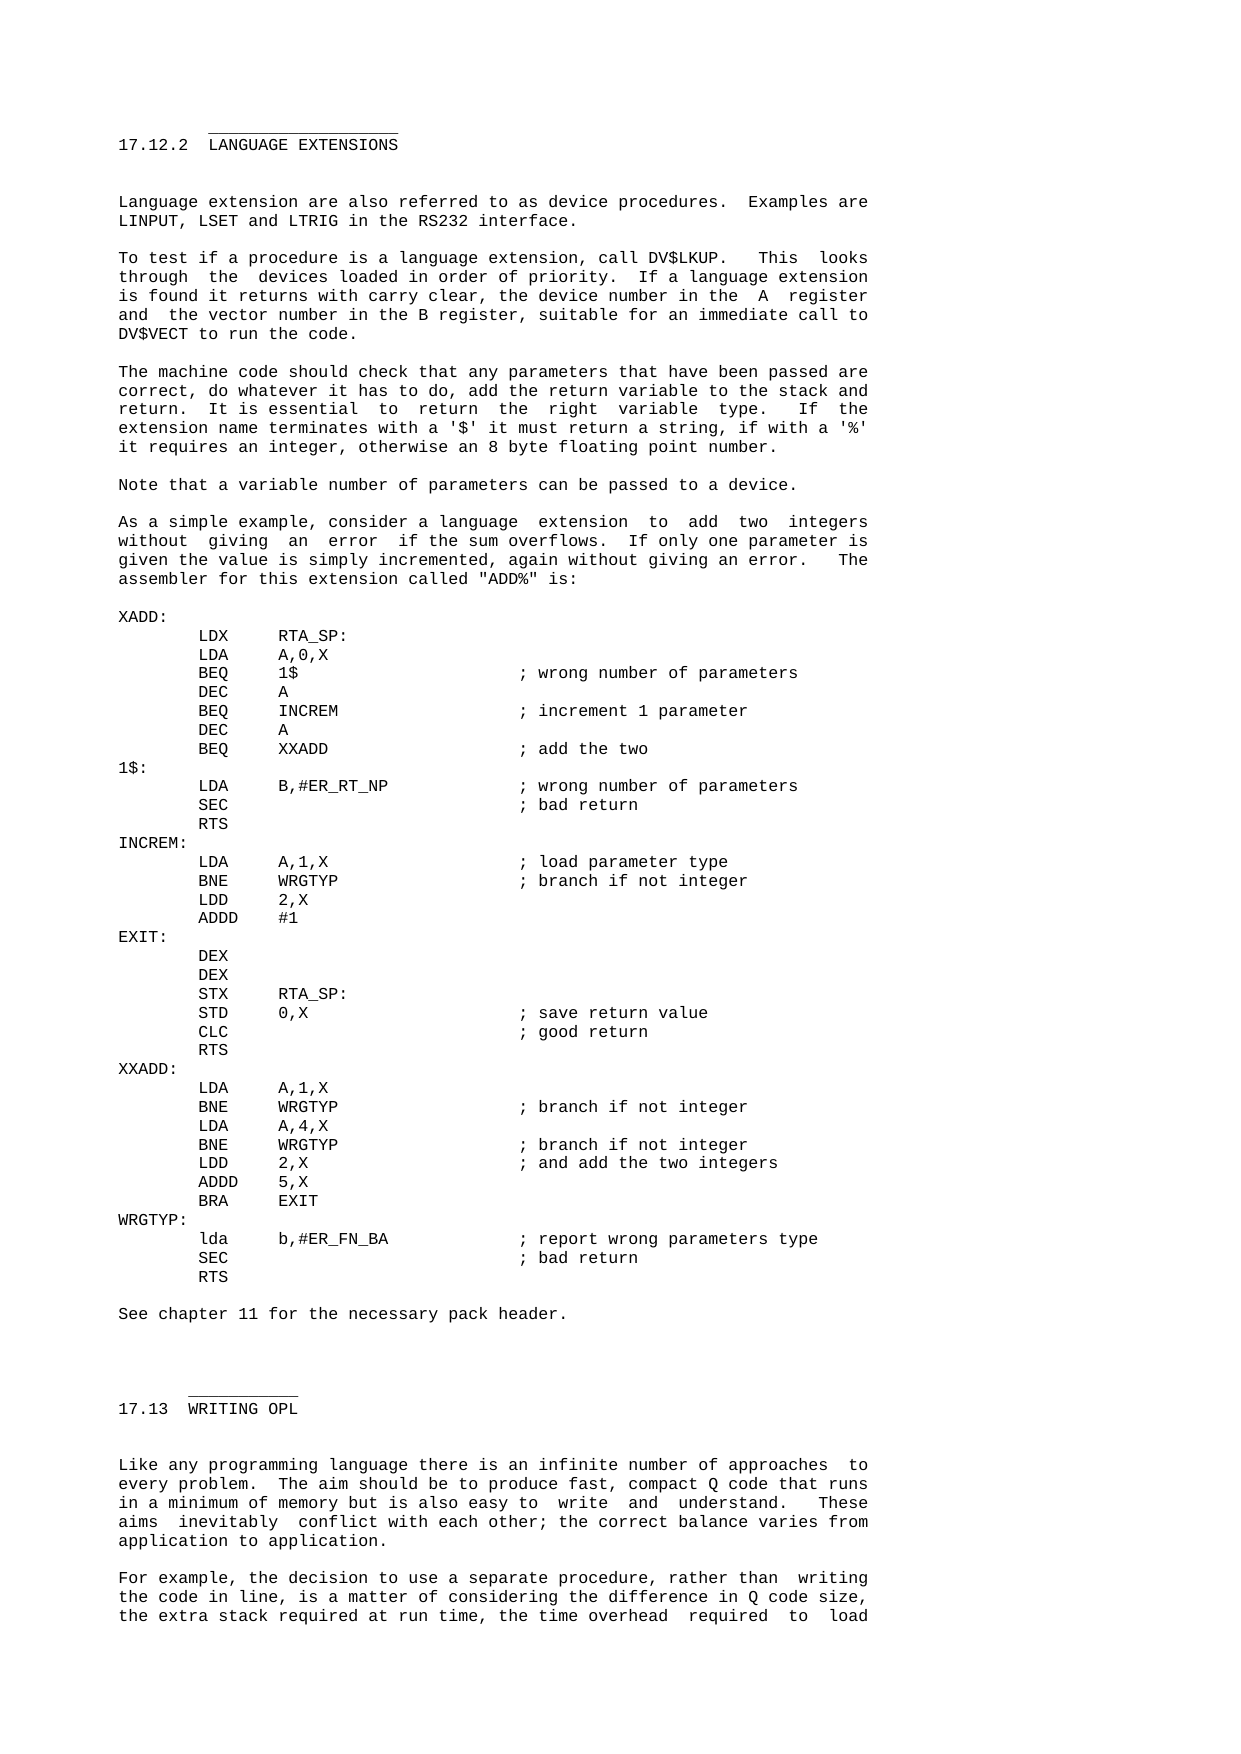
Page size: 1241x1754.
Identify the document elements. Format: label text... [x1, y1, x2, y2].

text STX RTA_SP: [118, 985, 1122, 1004]
text given the value is simply incremented, again without giving an error. The [118, 552, 1122, 571]
text RTS [118, 816, 1122, 834]
text DEC A [118, 721, 1122, 740]
text BNE WRGTYP ; branch if not integer [118, 1136, 1122, 1155]
text every problem. The aim should be to produce fast, compact Q code that runs [118, 1476, 1122, 1494]
text LINPUT, LSET and LTRIG in the RS232 interface. [118, 212, 1122, 231]
text WRGTYP: [118, 1212, 1122, 1231]
text Language extension are also referred to as device procedures. Examples are [118, 193, 1122, 212]
text Like any programming language there is an infinite number of approaches to [118, 1457, 1122, 1476]
text INCREM: [118, 834, 1122, 853]
text in a minimum of memory but is also easy to write and understand. These [118, 1494, 1122, 1513]
text through the devices loaded in order of priority. If a language extension [118, 269, 1122, 288]
text For example, the decision to use a separate procedure, rather than writing [118, 1570, 1122, 1589]
text XXADD: [118, 1061, 1122, 1080]
text The machine code should check that any parameters that have been passed are [118, 363, 1122, 382]
text extension name terminates with a '$' it must return a string, if with a '%' [118, 420, 1122, 439]
text 17.12.2 LANGUAGE EXTENSIONS [118, 137, 1122, 156]
text LDA B,#ER_RT_NP ; wrong number of parameters [118, 778, 1122, 797]
text LDD 2,X [118, 891, 1122, 910]
text CLC ; good return [118, 1023, 1122, 1042]
text LDA A,1,X [118, 1080, 1122, 1098]
text RTS [118, 1268, 1122, 1287]
text aims inevitably conflict with each other; the correct balance varies from [118, 1513, 1122, 1532]
text LDX RTA_SP: [118, 627, 1122, 646]
text RTS [118, 1042, 1122, 1061]
text BEQ 1$ ; wrong number of parameters [118, 665, 1122, 684]
text 17.13 WRITING OPL [118, 1400, 1122, 1419]
text ___________________ [118, 118, 1122, 137]
text the extra stack required at run time, the time overhead required to load [118, 1608, 1122, 1626]
text BEQ XXADD ; add the two [118, 740, 1122, 759]
text application to application. [118, 1532, 1122, 1551]
text the code in line, is a matter of considering the difference in Q code size, [118, 1589, 1122, 1608]
text 1$: [118, 759, 1122, 778]
text XADD: [118, 608, 1122, 627]
text ADDD #1 [118, 910, 1122, 929]
text return. It is essential to return the right variable type. If the [118, 401, 1122, 420]
text BNE WRGTYP ; branch if not integer [118, 872, 1122, 891]
text DEX [118, 967, 1122, 985]
text As a simple example, consider a language extension to add two integers [118, 514, 1122, 533]
text without giving an error if the sum overflows. If only one parameter is [118, 533, 1122, 552]
text EXIT: [118, 929, 1122, 948]
text ADDD 5,X [118, 1174, 1122, 1193]
text DEC A [118, 684, 1122, 703]
text DV$VECT to run the code. [118, 326, 1122, 344]
text assembler for this extension called "ADD%" is: [118, 571, 1122, 589]
text Note that a variable number of parameters can be passed to a device. [118, 476, 1122, 495]
text correct, do whatever it has to do, add the return variable to the stack and [118, 382, 1122, 401]
text LDA A,0,X [118, 646, 1122, 665]
text STD 0,X ; save return value [118, 1004, 1122, 1023]
text and the vector number in the B register, suitable for an immediate call to [118, 307, 1122, 326]
text BEQ INCREM ; increment 1 parameter [118, 703, 1122, 721]
text DEX [118, 948, 1122, 967]
text SEC ; bad return [118, 797, 1122, 816]
text is found it returns with carry clear, the device number in the A register [118, 288, 1122, 307]
text LDA A,4,X [118, 1117, 1122, 1136]
text LDA A,1,X ; load parameter type [118, 853, 1122, 872]
text BRA EXIT [118, 1193, 1122, 1212]
text BNE WRGTYP ; branch if not integer [118, 1098, 1122, 1117]
text ___________ [118, 1381, 1122, 1400]
text See chapter 11 for the necessary pack header. [118, 1306, 1122, 1325]
text SEC ; bad return [118, 1249, 1122, 1268]
text it requires an integer, otherwise an 8 byte floating point number. [118, 439, 1122, 457]
text To test if a procedure is a language extension, call DV$LKUP. This looks [118, 250, 1122, 269]
text LDD 2,X ; and add the two integers [118, 1155, 1122, 1174]
text lda b,#ER_FN_BA ; report wrong parameters type [118, 1231, 1122, 1249]
